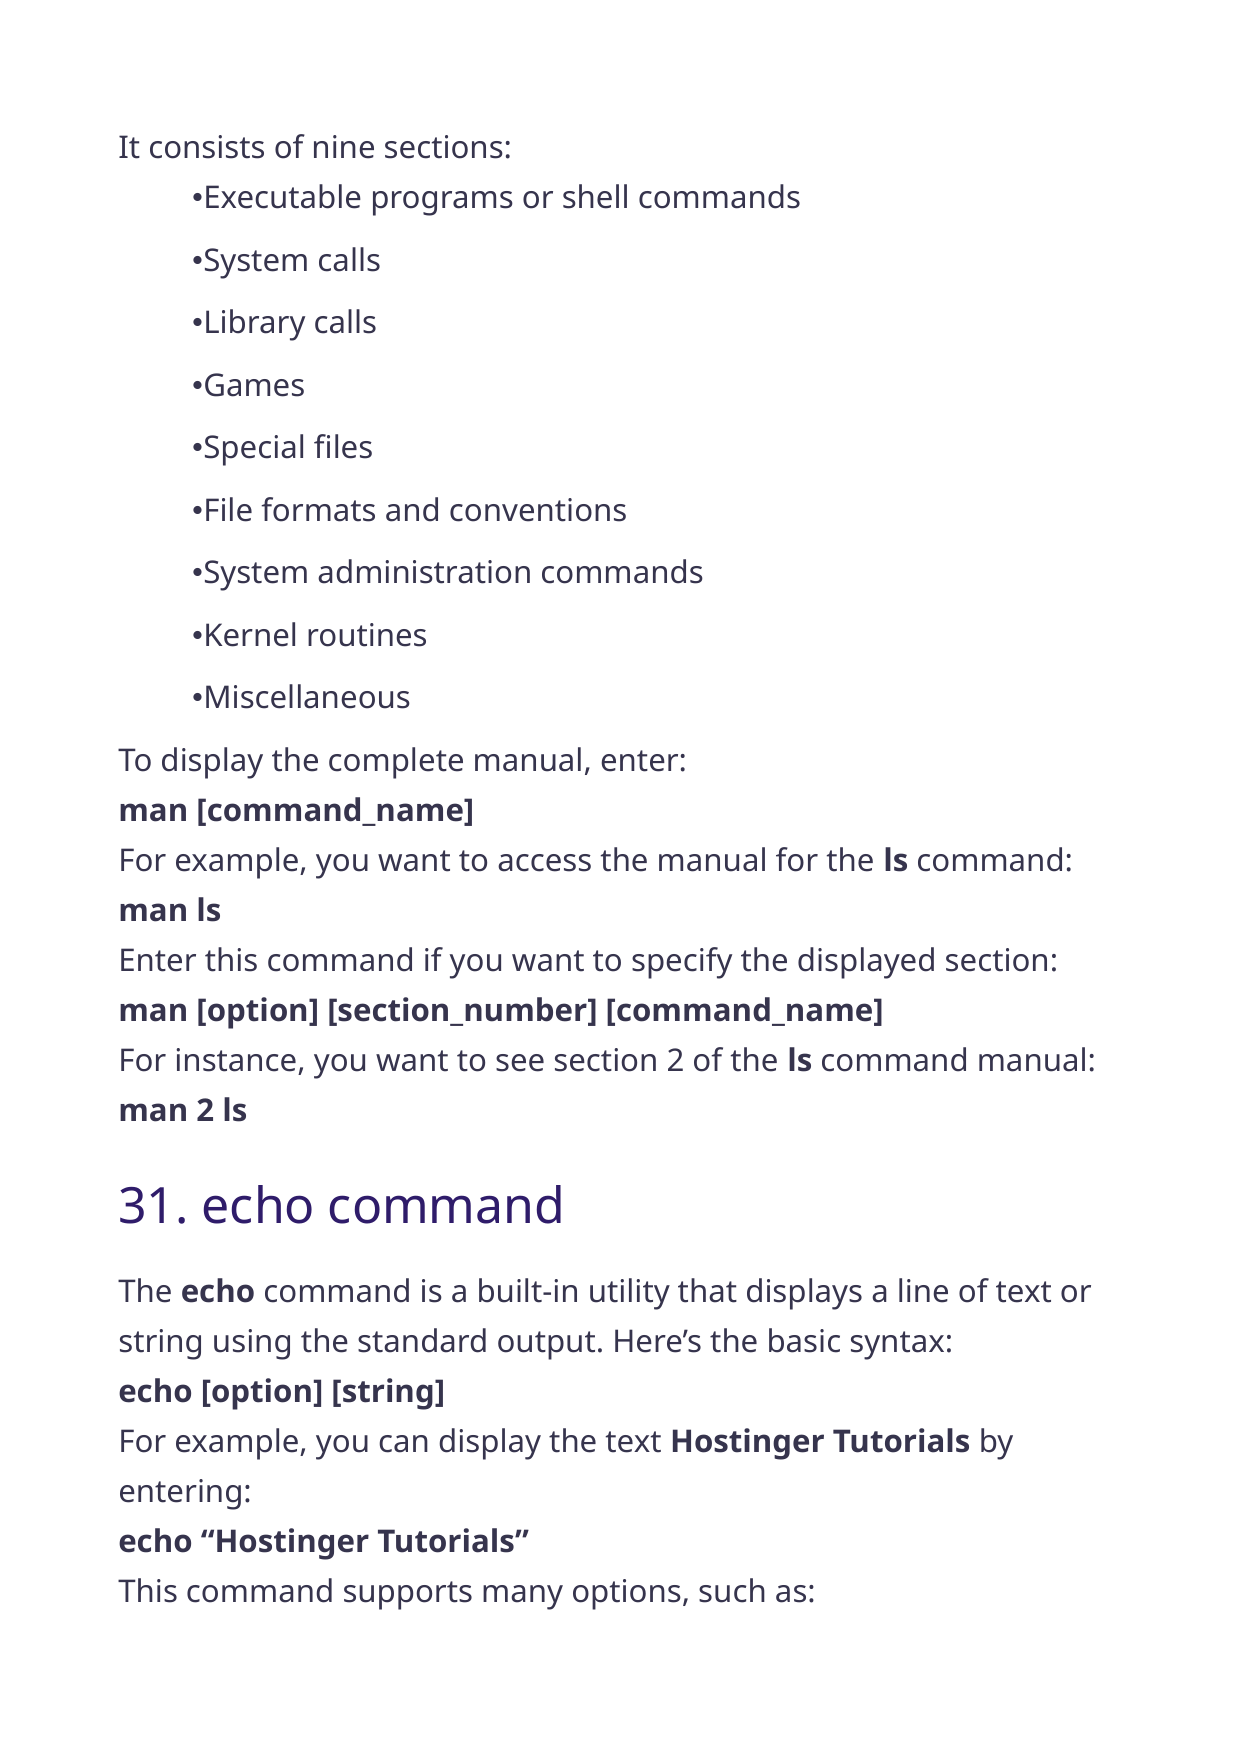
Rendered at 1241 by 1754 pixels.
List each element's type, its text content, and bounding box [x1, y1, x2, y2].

text man [option] [section_number] [command_name] [118, 981, 1122, 1031]
text To display the complete manual, enter: [118, 731, 1122, 781]
text man ls [118, 881, 1122, 931]
text man [command_name] [118, 781, 1122, 831]
list Games [118, 356, 1122, 406]
text The echo command is a built-in utility that displays a line of text or string using the standard output. Here’s the basic syntax: [118, 1261, 1122, 1361]
text Enter this command if you want to specify the displayed section: [118, 931, 1122, 981]
list Special files [118, 418, 1122, 468]
text echo [option] [string] [118, 1361, 1122, 1411]
list Kernel routines [118, 606, 1122, 656]
subtitle 31. echo command [118, 1170, 1122, 1238]
text For instance, you want to see section 2 of the ls command manual: [118, 1031, 1122, 1081]
list File formats and conventions [118, 481, 1122, 531]
text This command supports many options, such as: [118, 1561, 1122, 1611]
list Miscellaneous [118, 668, 1122, 718]
text It consists of nine sections: [118, 118, 1122, 168]
list System administration commands [118, 543, 1122, 593]
text man 2 ls [118, 1081, 1122, 1131]
list Executable programs or shell commands [118, 168, 1122, 218]
text echo “Hostinger Tutorials” [118, 1511, 1122, 1561]
list Library calls [118, 293, 1122, 343]
list System calls [118, 231, 1122, 281]
text For example, you want to access the manual for the ls command: [118, 831, 1122, 881]
text For example, you can display the text Hostinger Tutorials by entering: [118, 1411, 1122, 1511]
